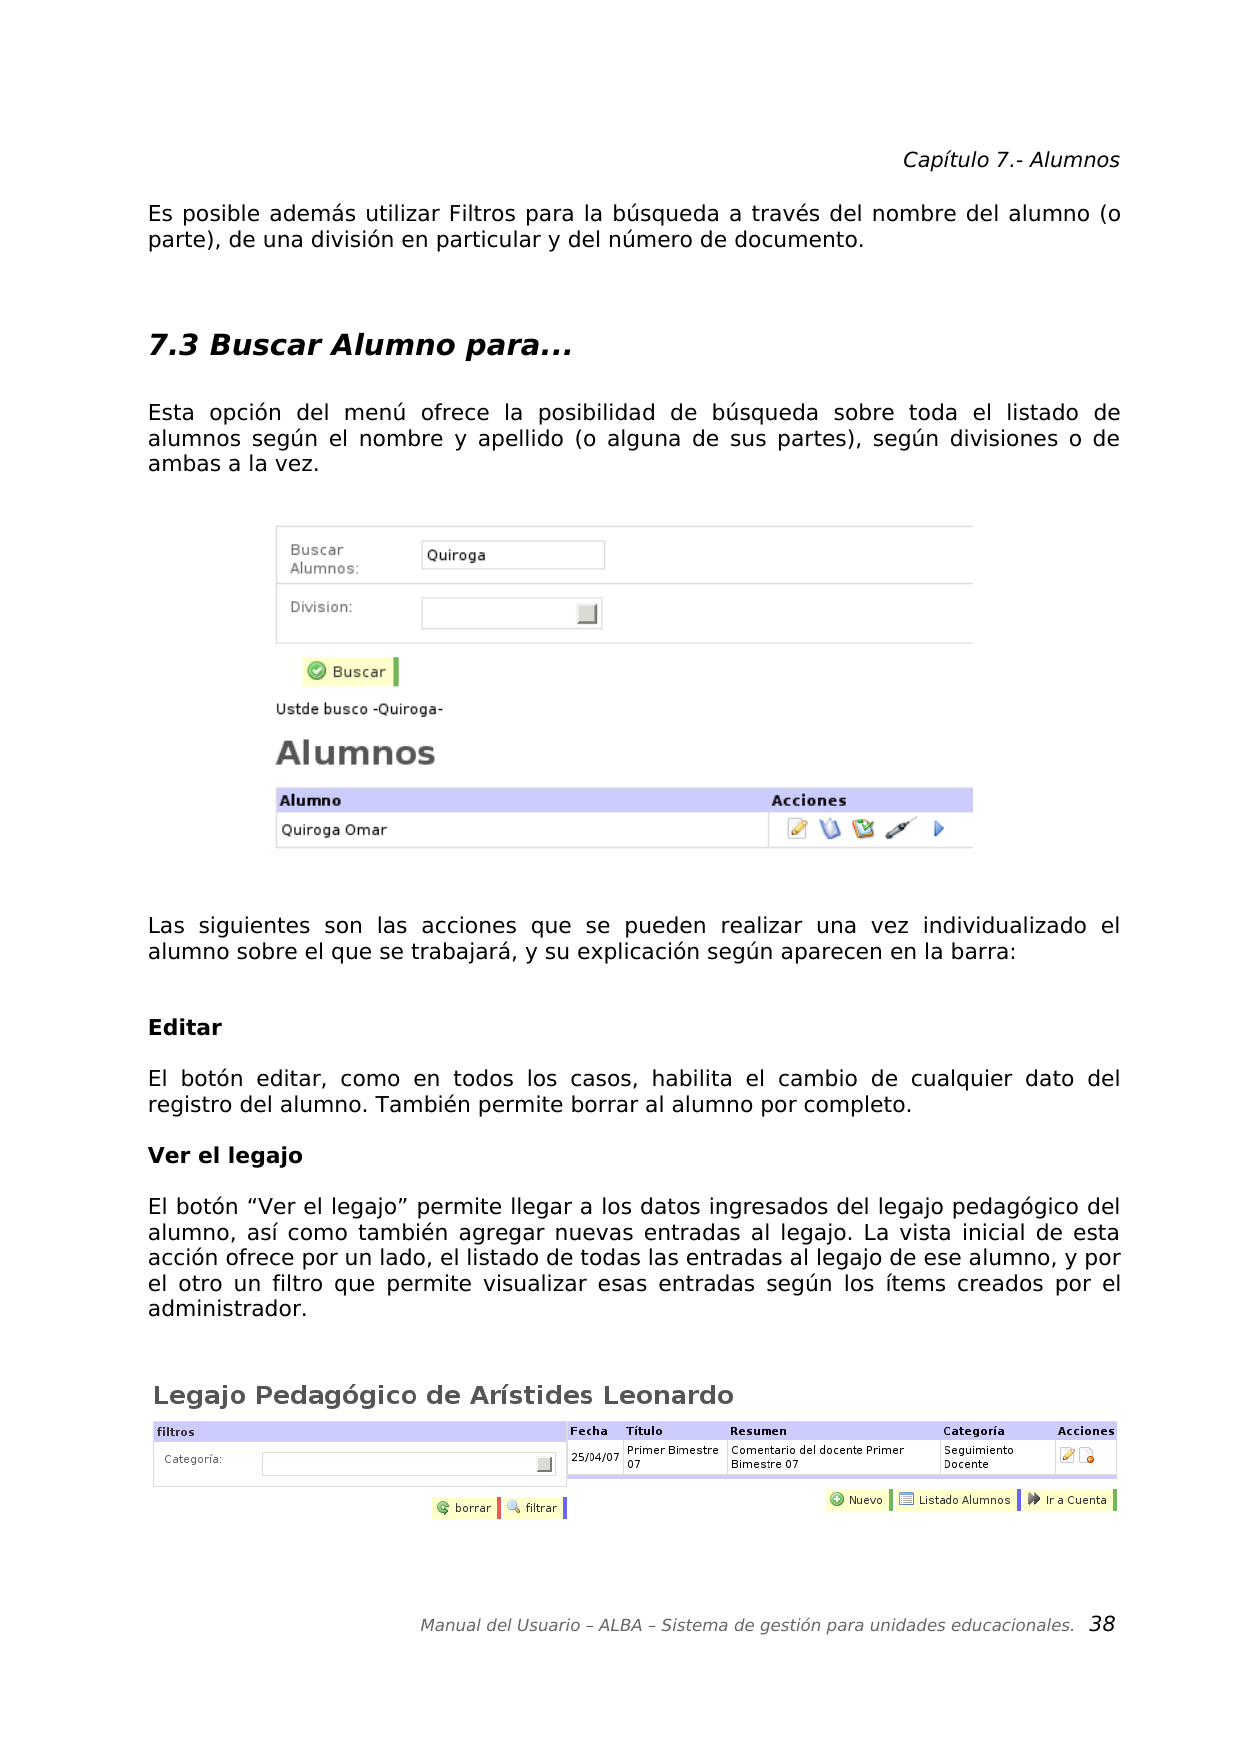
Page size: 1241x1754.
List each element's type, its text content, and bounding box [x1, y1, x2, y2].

text Editar [148, 1015, 1122, 1041]
text Es posible además utilizar Filtros para la búsqueda a través del nombre del alumno (o parte), de una división en particular y del número de documento. [148, 201, 1122, 252]
picture [147, 1372, 1123, 1534]
text El botón “Ver el legajo” permite llegar a los datos ingresados del legajo pedagógico del alumno, así como también agregar nuevas entradas al legajo. La vista inicial de esta acción ofrece por un lado, el listado de todas las entradas al legajo de ese alumno, y por el otro un filtro que permite visualizar esas entradas según los ítems creados por el administrador. [148, 1194, 1122, 1322]
subtitle 7.3 Buscar Alumno para... [148, 328, 1122, 362]
text Ver el legajo [148, 1143, 1122, 1168]
text Esta opción del menú ofrece la posibilidad de búsqueda sobre toda el listado de alumnos según el nombre y apellido (o alguna de sus partes), según divisiones o de ambas a la vez. [148, 400, 1122, 477]
text El botón editar, como en todos los casos, habilita el cambio de cualquier dato del registro del alumno. También permite borrar al alumno por completo. [148, 1066, 1122, 1117]
text Las siguientes son las acciones que se pueden realizar una vez individualizado el alumno sobre el que se trabajará, y su explicación según aparecen en la barra: [148, 913, 1122, 964]
picture [268, 510, 973, 863]
